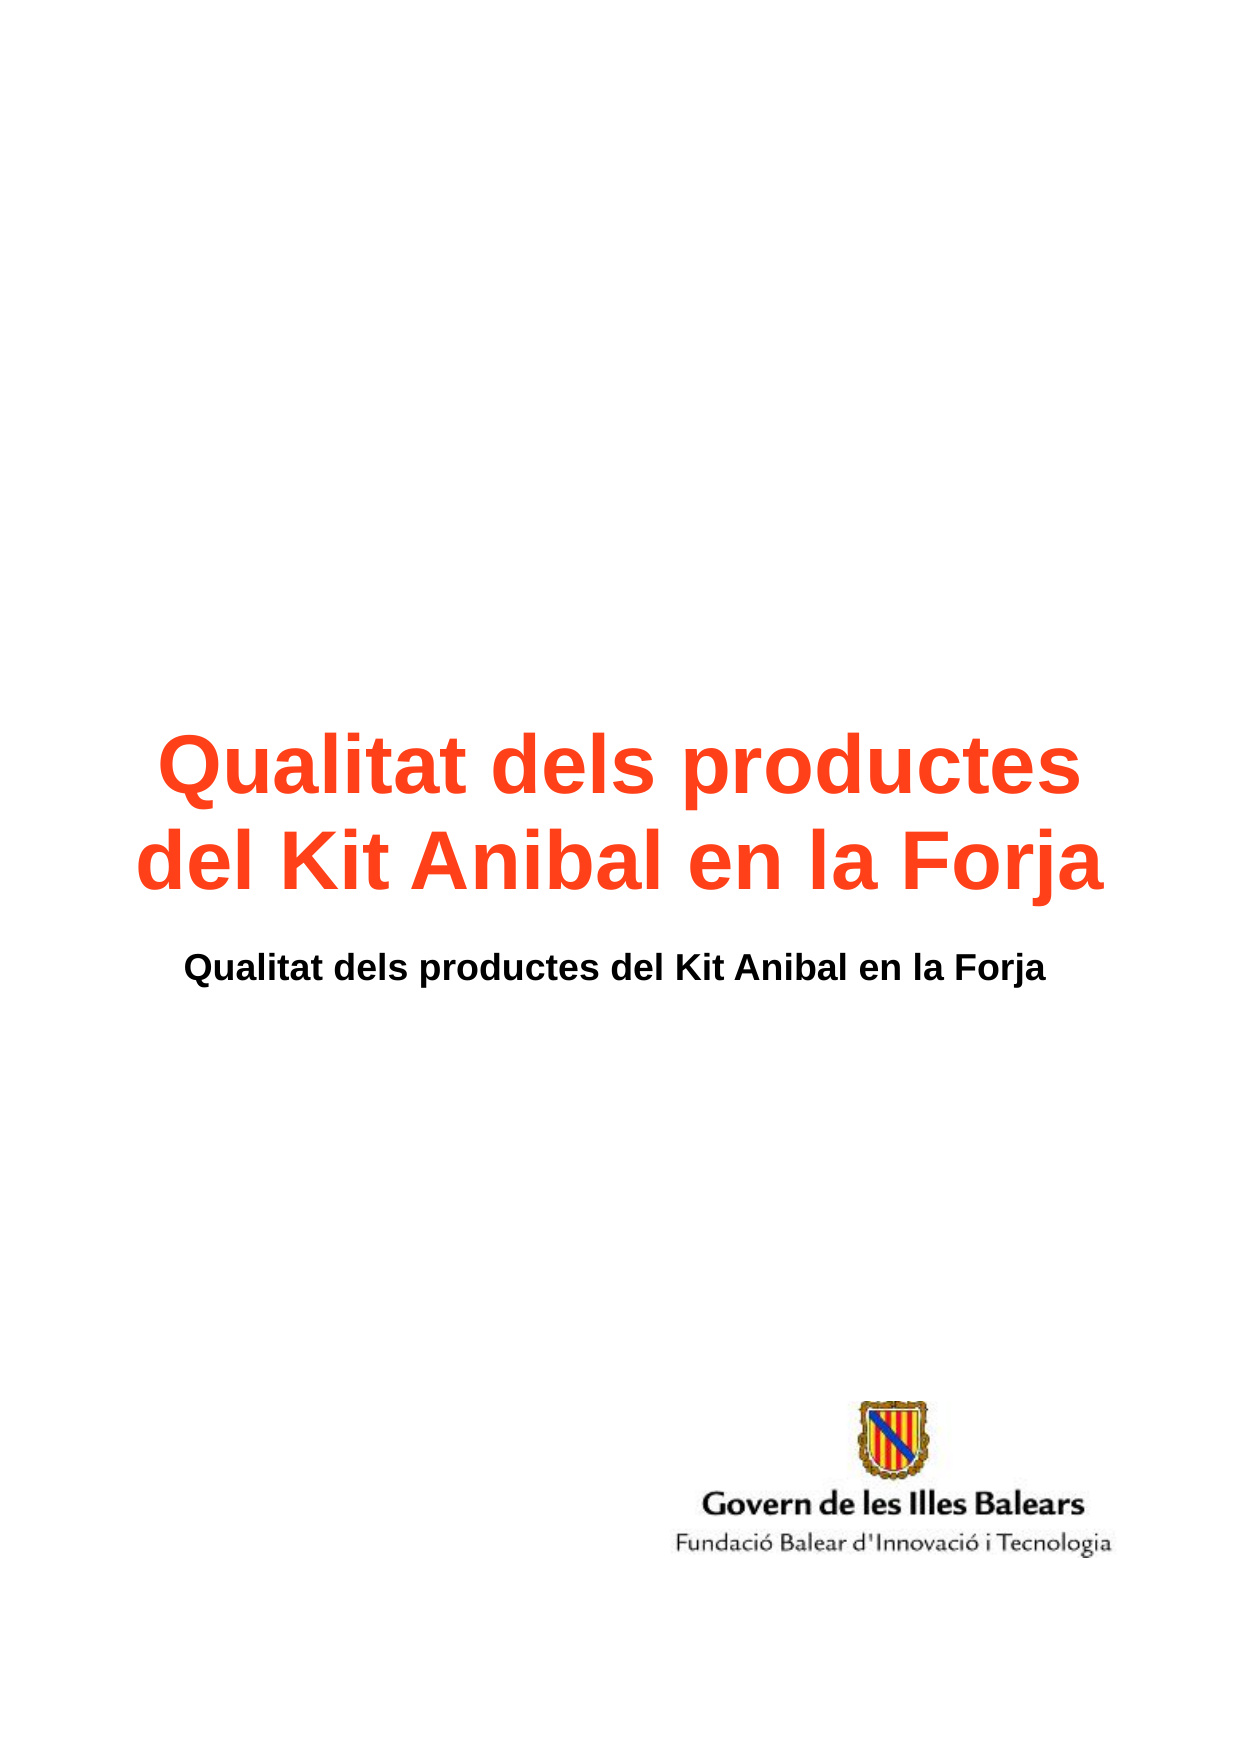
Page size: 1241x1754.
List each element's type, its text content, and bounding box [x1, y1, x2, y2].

title Qualitat dels productes del Kit Anibal en la Forja [118, 716, 1122, 907]
table_header [454, 1396, 1123, 1563]
picture [670, 1401, 1118, 1558]
table_header [118, 1396, 454, 1563]
subtitle Qualitat dels productes del Kit Anibal en la Forja [118, 945, 1122, 988]
